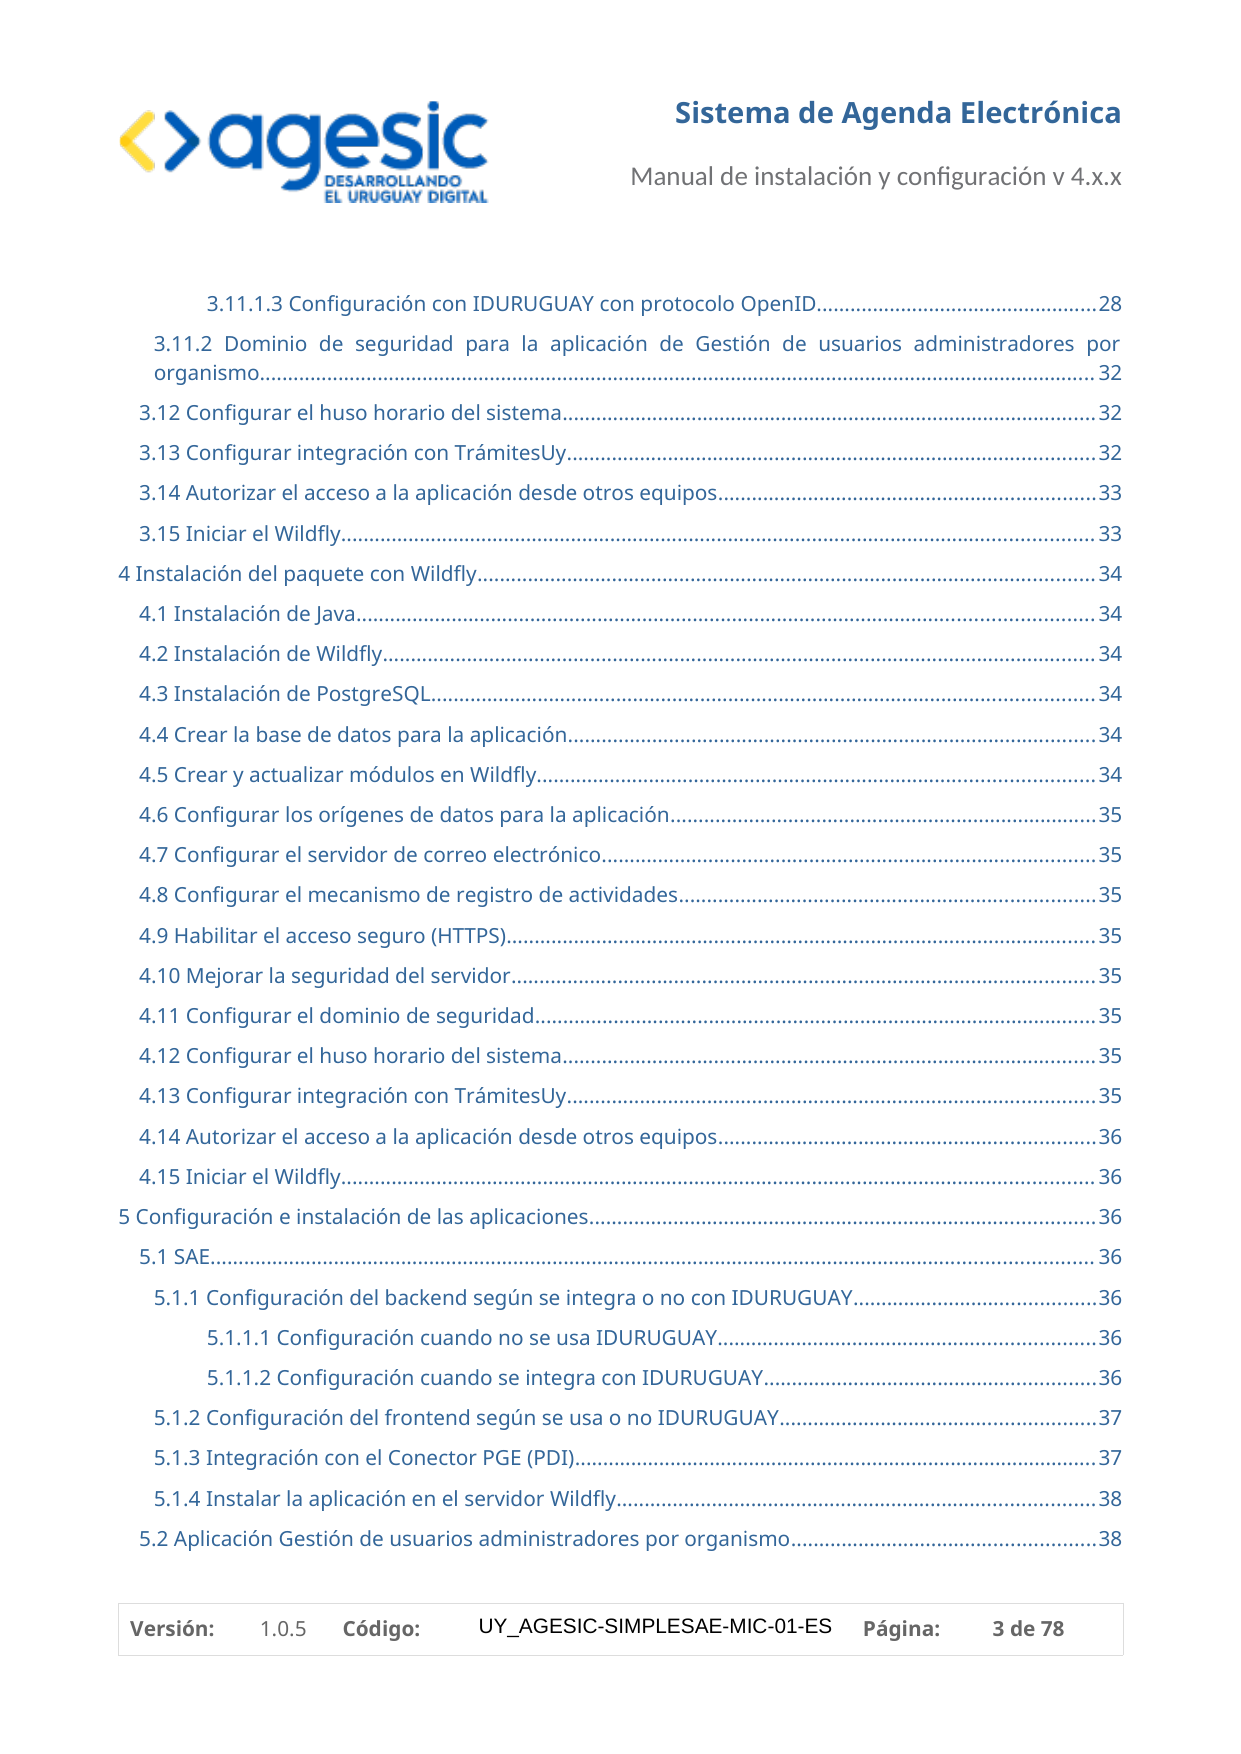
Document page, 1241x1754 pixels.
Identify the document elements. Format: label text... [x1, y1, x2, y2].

text 5.1 SAE 36 [139, 1242, 1122, 1271]
text 4.1 Instalación de Java 34 [139, 599, 1122, 628]
text 4.9 Habilitar el acceso seguro (HTTPS) 35 [139, 921, 1122, 949]
text 4.4 Crear la base de datos para la aplicación 34 [139, 720, 1122, 748]
text 4.6 Configurar los orígenes de datos para la aplicación 35 [139, 800, 1122, 829]
text 4.10 Mejorar la seguridad del servidor 35 [139, 961, 1122, 989]
text 3.14 Autorizar el acceso a la aplicación desde otros equipos 33 [139, 478, 1122, 507]
text 5.1.2 Configuración del frontend según se usa o no IDURUGUAY 37 [153, 1403, 1122, 1432]
text 5 Configuración e instalación de las aplicaciones 36 [118, 1202, 1122, 1231]
text 5.1.1.1 Configuración cuando no se usa IDURUGUAY 36 [207, 1323, 1122, 1351]
text 4.15 Iniciar el Wildfly 36 [139, 1162, 1122, 1191]
text 4.3 Instalación de PostgreSQL 34 [139, 679, 1122, 708]
text 4.2 Instalación de Wildfly 34 [139, 639, 1122, 668]
text 4.13 Configurar integración con TrámitesUy 35 [139, 1082, 1122, 1110]
text 3.12 Configurar el huso horario del sistema 32 [139, 398, 1122, 427]
text 5.1.1 Configuración del backend según se integra o no con IDURUGUAY 36 [153, 1283, 1122, 1311]
text 3.15 Iniciar el Wildfly 33 [139, 519, 1122, 547]
text 3.11.2 Dominio de seguridad para la aplicación de Gestión de usuarios administradores por organismo 32 [153, 329, 1122, 386]
text 5.1.1.2 Configuración cuando se integra con IDURUGUAY 36 [207, 1363, 1122, 1392]
text 3.13 Configurar integración con TrámitesUy 32 [139, 438, 1122, 467]
text 5.2 Aplicación Gestión de usuarios administradores por organismo 38 [139, 1524, 1122, 1552]
text 4.5 Crear y actualizar módulos en Wildfly 34 [139, 760, 1122, 788]
text 4 Instalación del paquete con Wildfly 34 [118, 559, 1122, 587]
text 4.7 Configurar el servidor de correo electrónico 35 [139, 840, 1122, 869]
text 4.14 Autorizar el acceso a la aplicación desde otros equipos 36 [139, 1122, 1122, 1150]
text 4.11 Configurar el dominio de seguridad 35 [139, 1001, 1122, 1030]
text 5.1.4 Instalar la aplicación en el servidor Wildfly 38 [153, 1484, 1122, 1512]
text 3.11.1.3 Configuración con IDURUGUAY con protocolo OpenID 28 [207, 289, 1122, 318]
text 4.12 Configurar el huso horario del sistema 35 [139, 1041, 1122, 1070]
text 5.1.3 Integración con el Conector PGE (PDI) 37 [153, 1443, 1122, 1472]
picture [119, 101, 489, 203]
text 4.8 Configurar el mecanismo de registro de actividades 35 [139, 881, 1122, 909]
